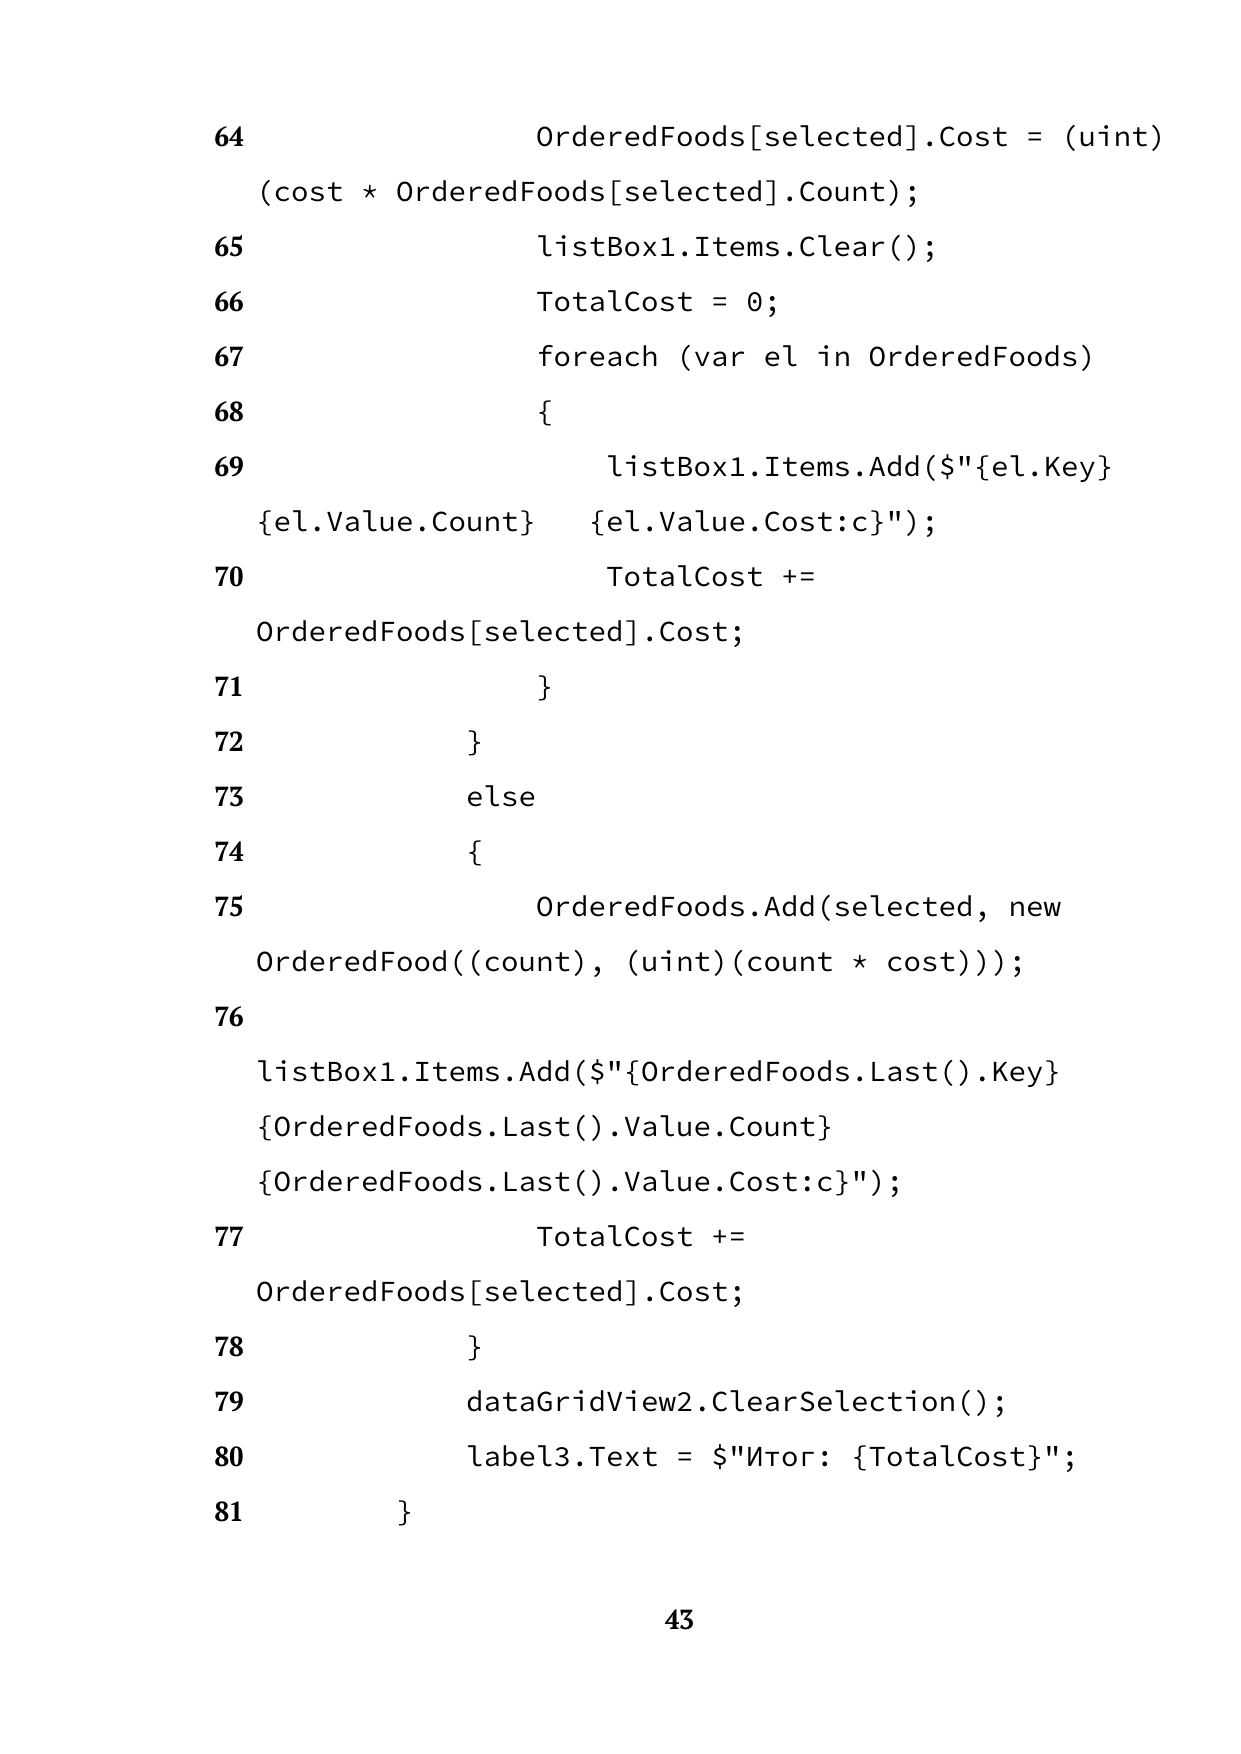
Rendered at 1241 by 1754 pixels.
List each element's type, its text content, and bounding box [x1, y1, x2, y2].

list listBox1.Items.Add($"{OrderedFoods.Last().Key} {OrderedFoods.Last().Value.Count} {OrderedFoods.Last().Value.Cost:c}"); [214, 998, 1181, 1200]
list } [214, 1328, 1181, 1365]
list listBox1.Items.Add($"{el.Key} {el.Value.Count} {el.Value.Cost:c}"); [214, 448, 1181, 540]
list } [214, 723, 1181, 760]
list TotalCost = 0; [214, 283, 1181, 320]
list { [214, 833, 1181, 870]
list dataGridView2.ClearSelection(); [214, 1383, 1181, 1420]
list TotalCost += OrderedFoods[selected].Cost; [214, 558, 1181, 650]
list } [214, 668, 1181, 705]
list OrderedFoods[selected].Cost = (uint)(cost * OrderedFoods[selected].Count); [214, 118, 1181, 210]
list { [214, 393, 1181, 430]
list listBox1.Items.Clear(); [214, 228, 1181, 265]
list else [214, 778, 1181, 815]
list TotalCost += OrderedFoods[selected].Cost; [214, 1218, 1181, 1310]
list label3.Text = $"Итог: {TotalCost}"; [214, 1438, 1181, 1475]
list foreach (var el in OrderedFoods) [214, 338, 1181, 375]
list OrderedFoods.Add(selected, new OrderedFood((count), (uint)(count * cost))); [214, 888, 1181, 980]
list } [214, 1493, 1181, 1530]
